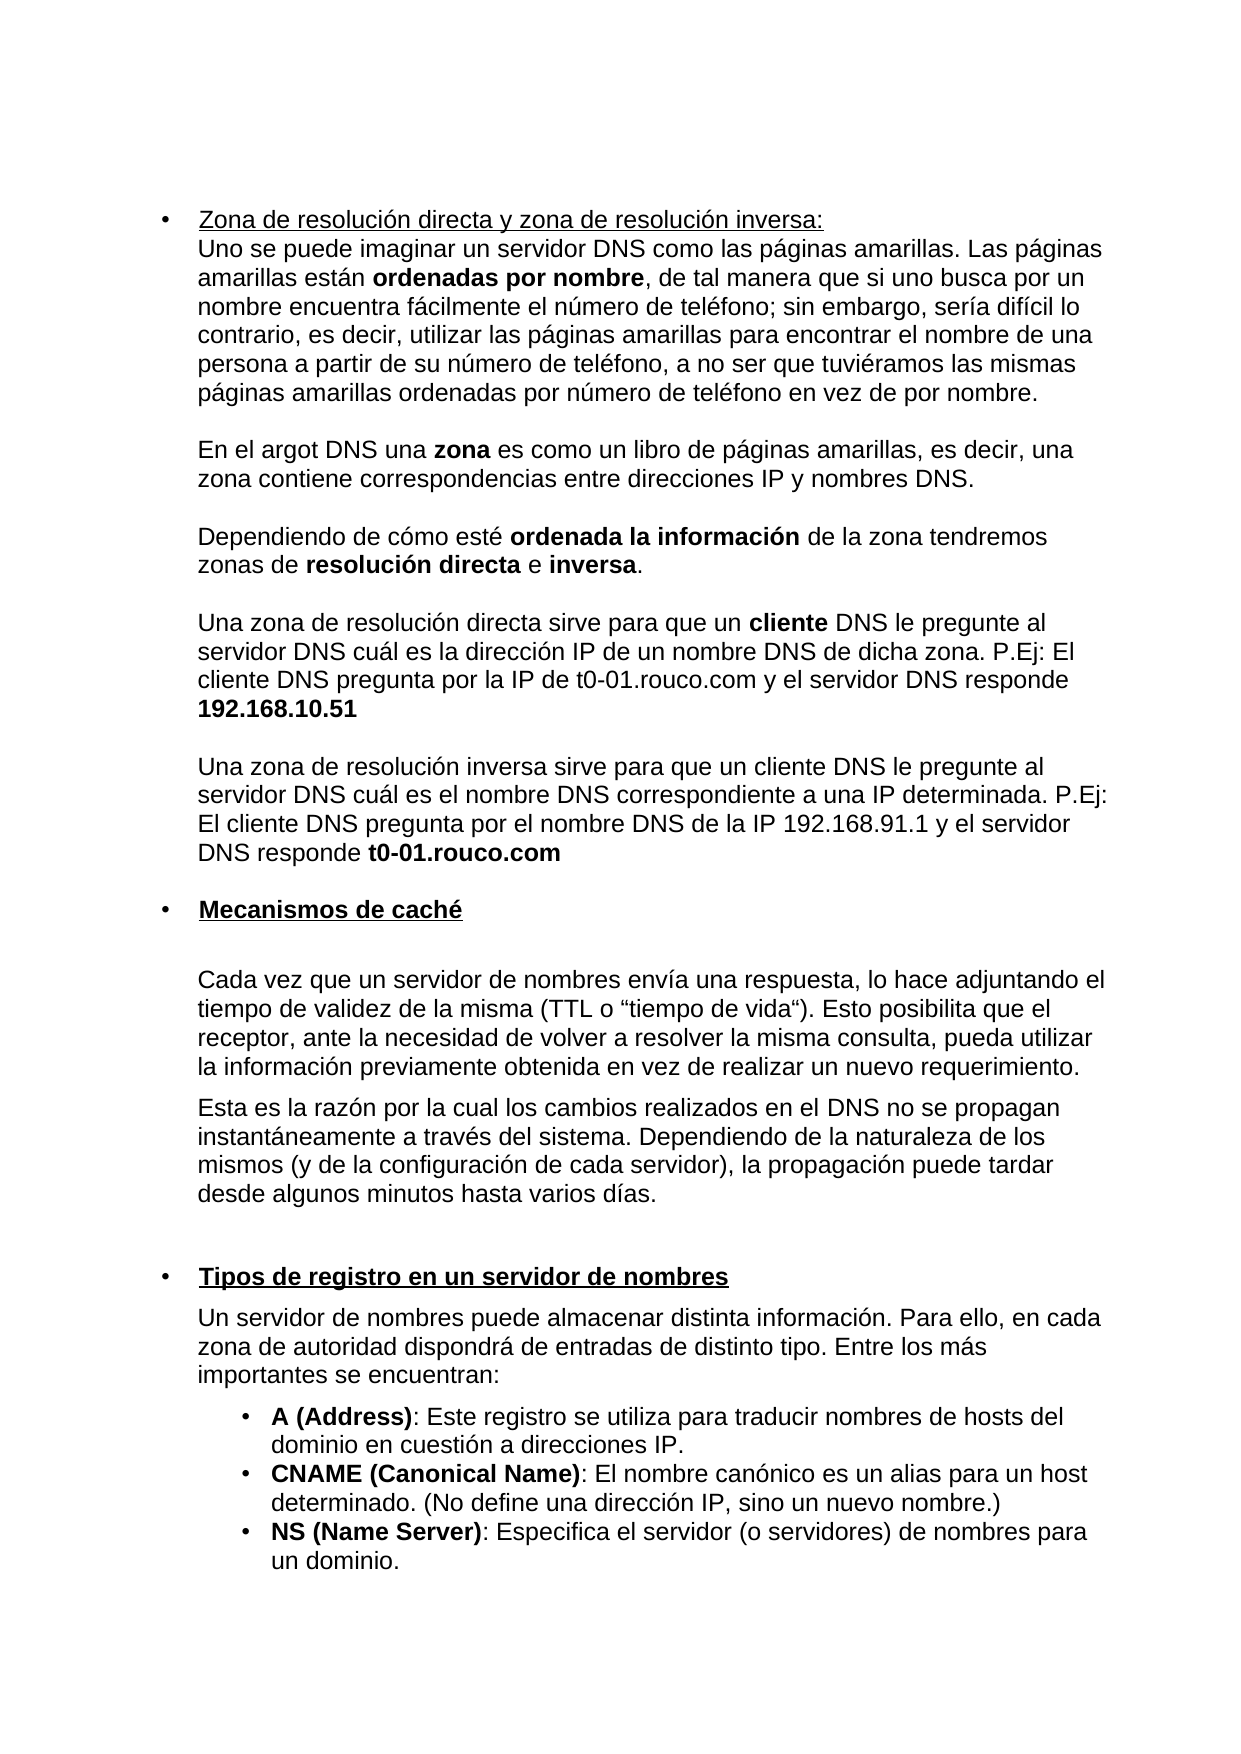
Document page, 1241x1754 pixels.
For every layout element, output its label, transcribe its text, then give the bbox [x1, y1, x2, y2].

text Una zona de resolución directa sirve para que un cliente DNS le pregunte al servidor DNS cuál es la dirección IP de un nombre DNS de dicha zona. P.Ej: El cliente DNS pregunta por la IP de t0-01.rouco.com y el servidor DNS responde 192.168.10.51 [197, 608, 1109, 723]
text Un servidor de nombres puede almacenar distinta información. Para ello, en cada zona de autoridad dispondrá de entradas de distinto tipo. Entre los más importantes se encuentran: [197, 1303, 1109, 1389]
list Zona de resolución directa y zona de resolución inversa: [161, 205, 1109, 234]
text Esta es la razón por la cual los cambios realizados en el DNS no se propagan instantáneamente a través del sistema. Dependiendo de la naturaleza de los mismos (y de la configuración de cada servidor), la propagación puede tardar desde algunos minutos hasta varios días. [197, 1093, 1109, 1208]
list A (Address): Este registro se utiliza para traducir nombres de hosts del dominio en cuestión a direcciones IP. [241, 1402, 1109, 1459]
list CNAME (Canonical Name): El nombre canónico es un alias para un host determinado. (No define una dirección IP, sino un nuevo nombre.) [241, 1459, 1109, 1517]
text En el argot DNS una zona es como un libro de páginas amarillas, es decir, una zona contiene correspondencias entre direcciones IP y nombres DNS. [197, 435, 1109, 493]
list Tipos de registro en un servidor de nombres [161, 1262, 1109, 1290]
text Cada vez que un servidor de nombres envía una respuesta, lo hace adjuntando el tiempo de validez de la misma (TTL o “tiempo de vida“). Esto posibilita que el receptor, ante la necesidad de volver a resolver la misma consulta, pueda utilizar la información previamente obtenida en vez de realizar un nuevo requerimiento. [197, 965, 1109, 1080]
list Mecanismos de caché [161, 895, 1109, 924]
text Una zona de resolución inversa sirve para que un cliente DNS le pregunte al servidor DNS cuál es el nombre DNS correspondiente a una IP determinada. P.Ej: El cliente DNS pregunta por el nombre DNS de la IP 192.168.91.1 y el servidor DNS responde t0-01.rouco.com [197, 751, 1109, 866]
text Uno se puede imaginar un servidor DNS como las páginas amarillas. Las páginas amarillas están ordenadas por nombre, de tal manera que si uno busca por un nombre encuentra fácilmente el número de teléfono; sin embargo, sería difícil lo contrario, es decir, utilizar las páginas amarillas para encontrar el nombre de una persona a partir de su número de teléfono, a no ser que tuviéramos las mismas páginas amarillas ordenadas por número de teléfono en vez de por nombre. [197, 234, 1109, 406]
text Dependiendo de cómo esté ordenada la información de la zona tendremos zonas de resolución directa e inversa. [197, 521, 1109, 579]
list NS (Name Server): Especifica el servidor (o servidores) de nombres para un dominio. [241, 1517, 1109, 1574]
